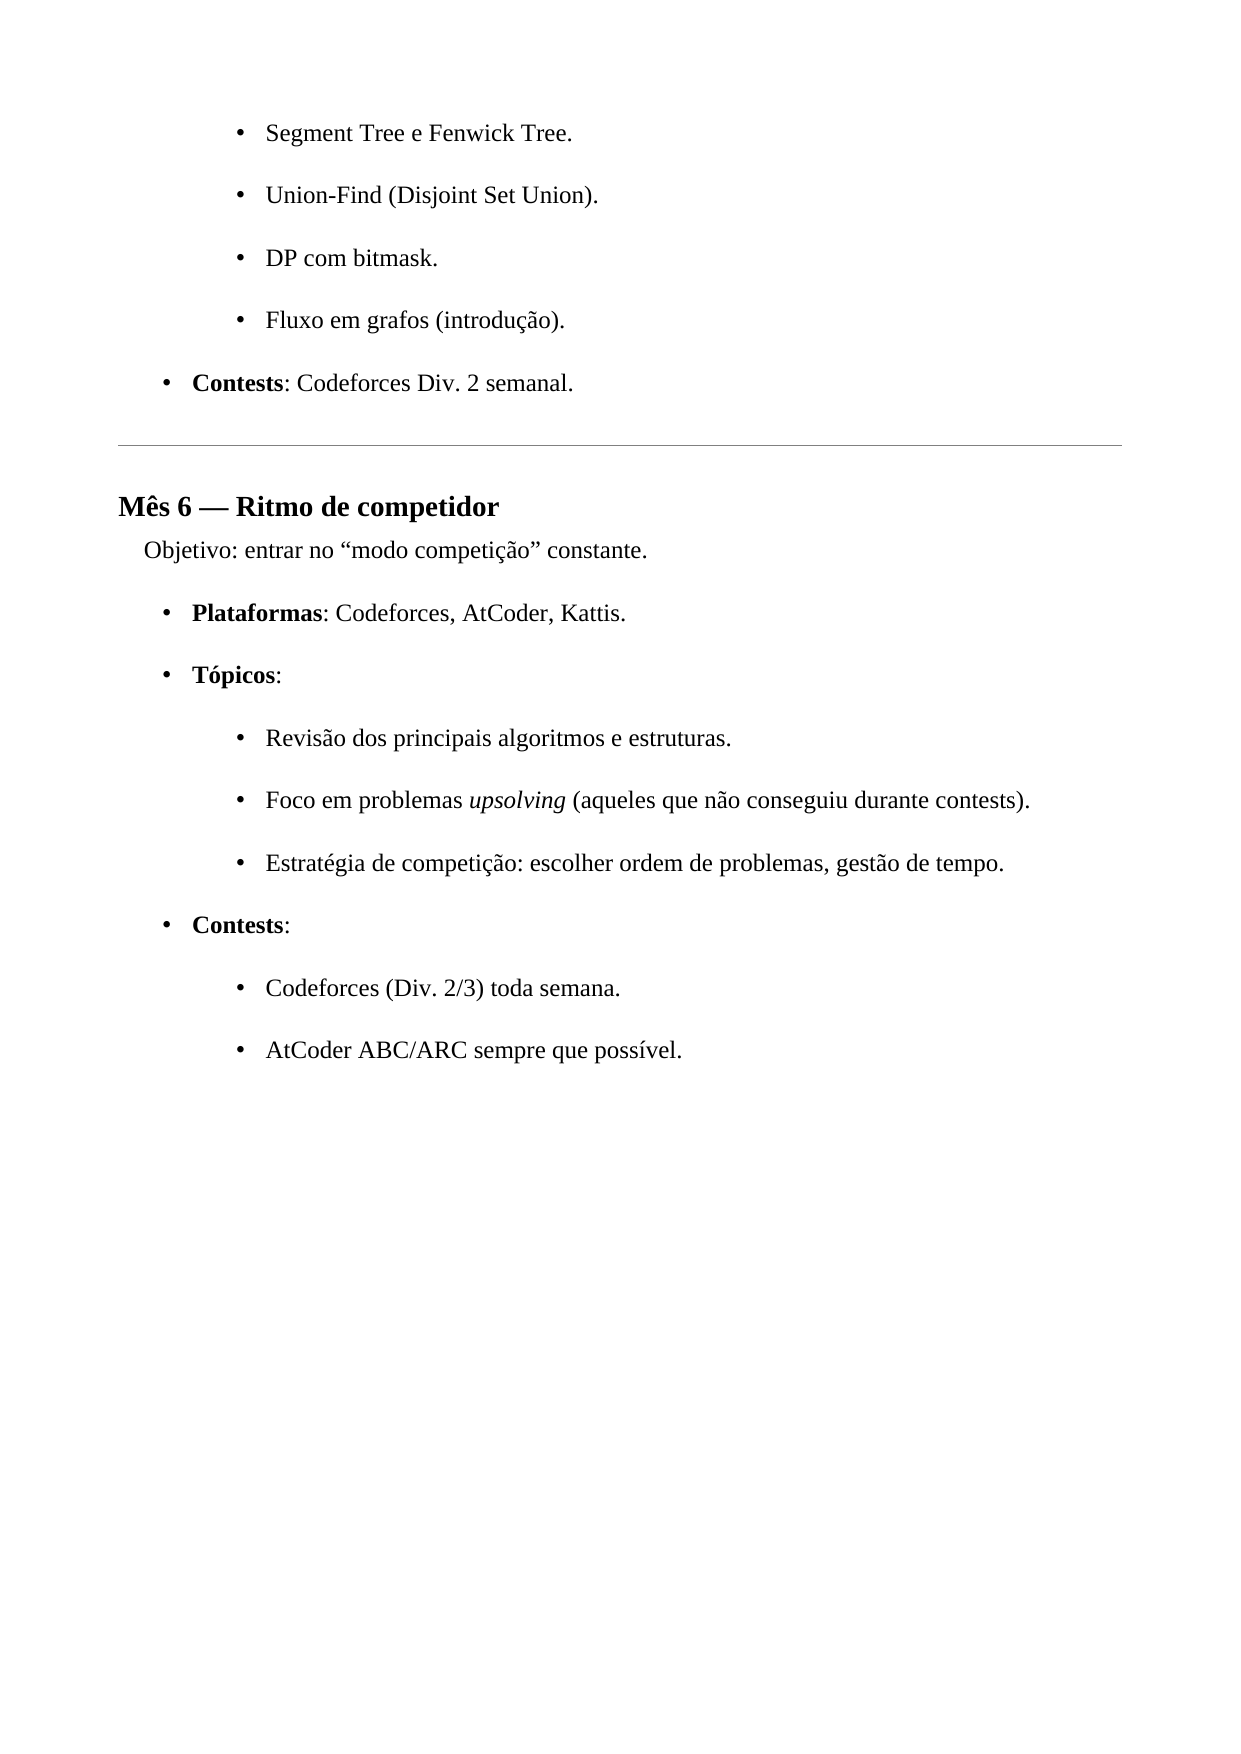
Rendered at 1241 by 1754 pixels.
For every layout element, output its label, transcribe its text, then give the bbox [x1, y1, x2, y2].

list Tópicos: [162, 661, 1122, 689]
subtitle Mês 6 — Ritmo de competidor [118, 489, 1122, 523]
list Contests: Codeforces Div. 2 semanal. [162, 368, 1122, 397]
list DP com bitmask. [236, 243, 1122, 272]
text 🎯 Objetivo: entrar no “modo competição” constante. [118, 536, 1122, 564]
list Segment Tree e Fenwick Tree. [236, 118, 1122, 147]
list Contests: [162, 911, 1122, 939]
list Revisão dos principais algoritmos e estruturas. [236, 723, 1122, 752]
list Union-Find (Disjoint Set Union). [236, 181, 1122, 209]
list Estratégia de competição: escolher ordem de problemas, gestão de tempo. [236, 848, 1122, 877]
list Codeforces (Div. 2/3) toda semana. [236, 973, 1122, 1002]
list Fluxo em grafos (introdução). [236, 306, 1122, 334]
list Foco em problemas upsolving (aqueles que não conseguiu durante contests). [236, 786, 1122, 814]
list Plataformas: Codeforces, AtCoder, Kattis. [162, 598, 1122, 627]
list AtCoder ABC/ARC sempre que possível. [236, 1036, 1122, 1064]
